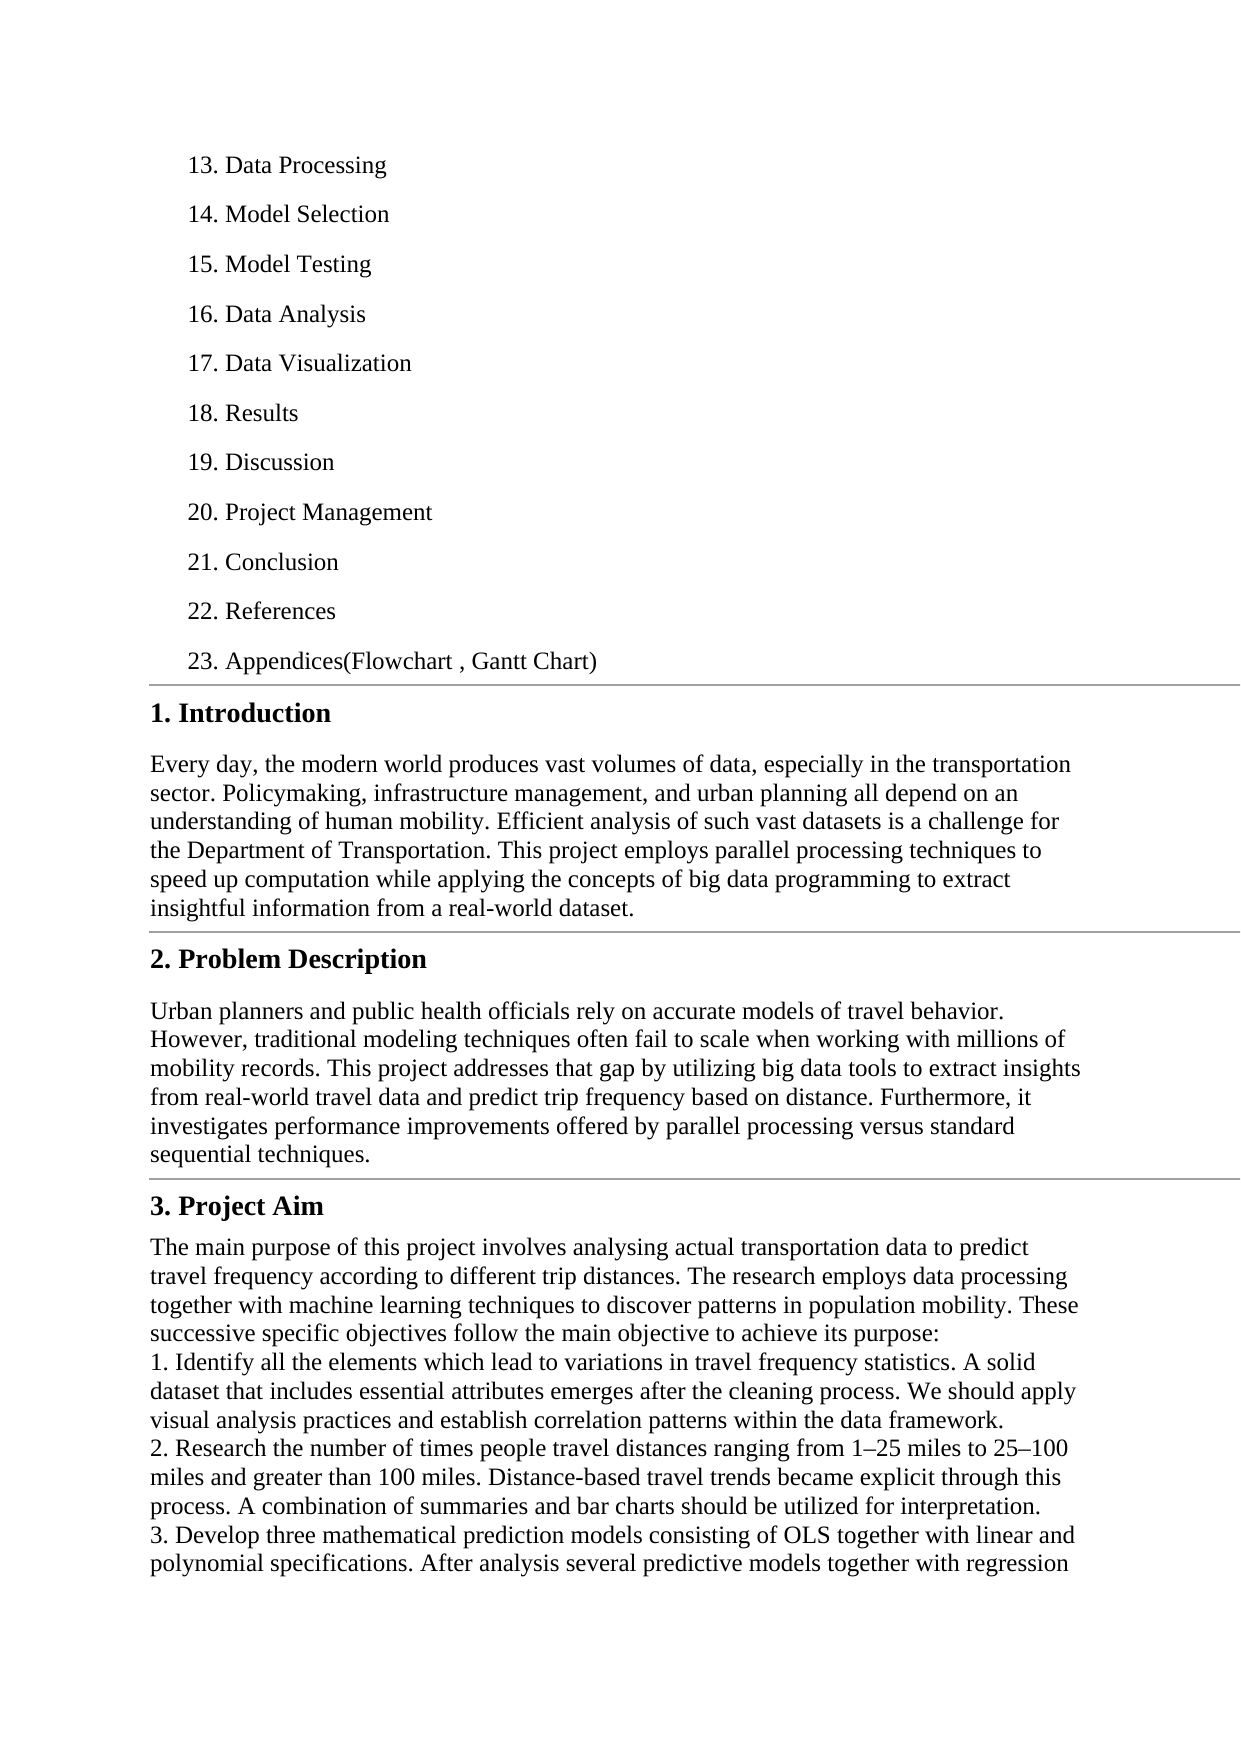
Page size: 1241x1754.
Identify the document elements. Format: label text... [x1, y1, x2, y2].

text 2. Research the number of times people travel distances ranging from 1–25 miles to 25–100 miles and greater than 100 miles. Distance-based travel trends became explicit through this process. A combination of summaries and bar charts should be utilized for interpretation. [150, 1433, 1090, 1520]
text 1. Identify all the elements which lead to variations in travel frequency statistics. A solid dataset that includes essential attributes emerges after the cleaning process. We should apply visual analysis practices and establish correlation patterns within the data framework. [150, 1347, 1090, 1433]
list Model Selection [187, 199, 1090, 228]
subtitle 1. Introduction [150, 696, 1090, 728]
list Conclusion [187, 547, 1090, 575]
list Data Analysis [187, 299, 1090, 327]
list Model Testing [187, 249, 1090, 278]
text Every day, the modern world produces vast volumes of data, especially in the transportation sector. Policymaking, infrastructure management, and urban planning all depend on an understanding of human mobility. Efficient analysis of such vast datasets is a challenge for the Department of Transportation. This project employs parallel processing techniques to speed up computation while applying the concepts of big data programming to extract insightful information from a real-world dataset. [150, 749, 1090, 921]
text The main purpose of this project involves analysing actual transportation data to predict travel frequency according to different trip distances. The research employs data processing together with machine learning techniques to discover patterns in population mobility. These successive specific objectives follow the main objective to achieve its purpose: [150, 1232, 1090, 1347]
list References [187, 596, 1090, 625]
text 3. Develop three mathematical prediction models consisting of OLS together with linear and polynomial specifications. After analysis several predictive models together with regression [150, 1520, 1090, 1577]
list Discussion [187, 447, 1090, 476]
subtitle 3. Project Aim [150, 1189, 1090, 1222]
list Results [187, 398, 1090, 427]
text Urban planners and public health officials rely on accurate models of travel behavior. However, traditional modeling techniques often fail to scale when working with millions of mobility records. This project addresses that gap by utilizing big data tools to extract insights from real-world travel data and predict trip frequency based on distance. Furthermore, it investigates performance improvements offered by parallel processing versus standard sequential techniques. [150, 996, 1090, 1168]
list Data Processing [187, 150, 1090, 179]
list Project Management [187, 497, 1090, 526]
subtitle 2. Problem Description [150, 943, 1090, 975]
list Appendices(Flowchart , Gantt Chart) [187, 646, 1090, 674]
list Data Visualization [187, 348, 1090, 377]
